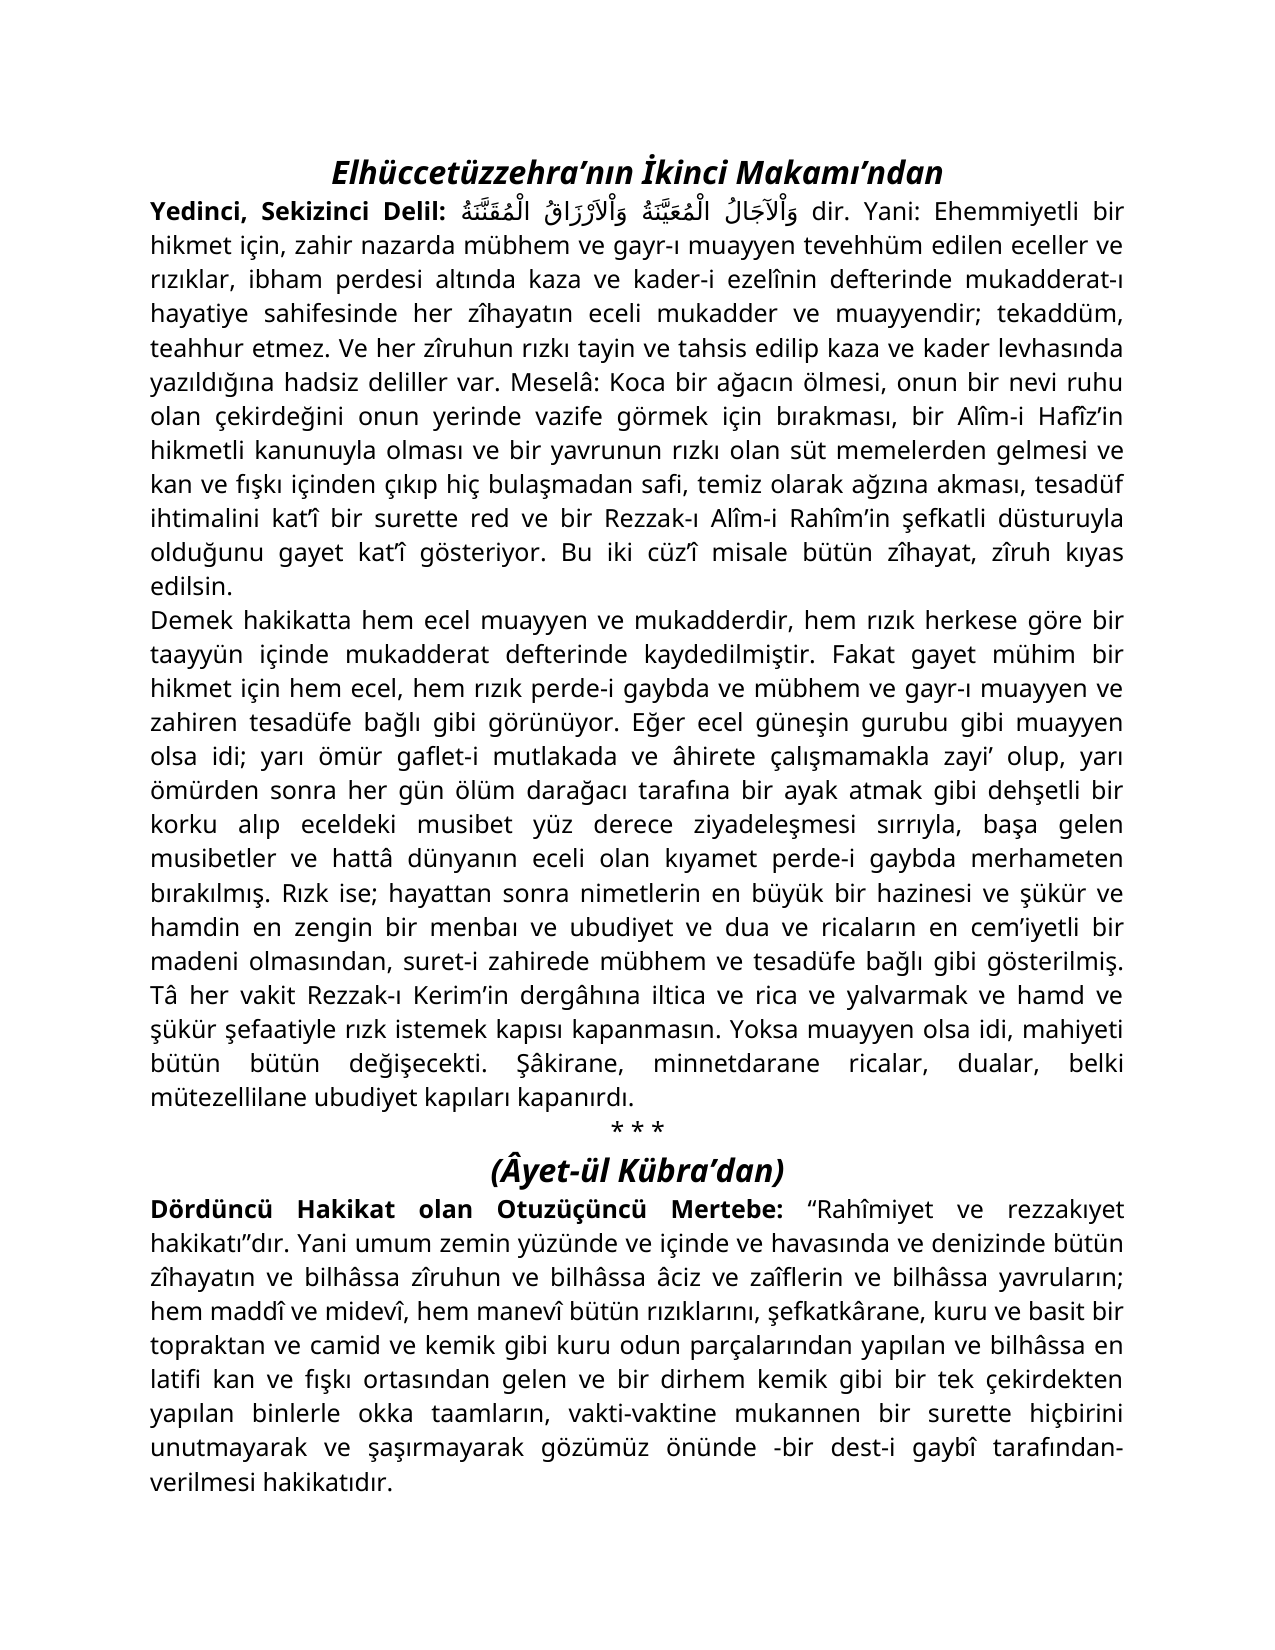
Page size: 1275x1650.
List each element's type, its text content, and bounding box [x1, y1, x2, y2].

text Yedinci, Sekizinci Delil: وَاْلآجَالُ الْمُعَيَّنَةُ وَاْلاَرْزَاقُ الْمُقَنَّنَةُ dir. Yani: Ehemmiyetli bir hikmet için, zahir nazarda mübhem ve gayr-ı muayyen tevehhüm edilen eceller ve rızıklar, ibham perdesi altında kaza ve kader-i ezelînin defterinde mukadderat-ı hayatiye sahifesinde her zîhayatın eceli mukadder ve muayyendir; tekaddüm, teahhur etmez. Ve her zîruhun rızkı tayin ve tahsis edilip kaza ve kader levhasında yazıldığına hadsiz deliller var. Meselâ: Koca bir ağacın ölmesi, onun bir nevi ruhu olan çekirdeğini onun yerinde vazife görmek için bırakması, bir Alîm-i Hafîz’in hikmetli kanunuyla olması ve bir yavrunun rızkı olan süt memelerden gelmesi ve kan ve fışkı içinden çıkıp hiç bulaşmadan safi, temiz olarak ağzına akması, tesadüf ihtimalini kat’î bir surette red ve bir Rezzak-ı Alîm-i Rahîm’in şefkatli düsturuyla olduğunu gayet kat’î gösteriyor. Bu iki cüz’î misale bütün zîhayat, zîruh kıyas edilsin. [150, 194, 1125, 603]
subtitle (Âyet-ül Kübra’dan) [150, 1148, 1125, 1192]
text * * * [150, 1114, 1125, 1148]
text Demek hakikatta hem ecel muayyen ve mukadderdir, hem rızık herkese göre bir taayyün içinde mukadderat defterinde kaydedilmiştir. Fakat gayet mühim bir hikmet için hem ecel, hem rızık perde-i gaybda ve mübhem ve gayr-ı muayyen ve zahiren tesadüfe bağlı gibi görünüyor. Eğer ecel güneşin gurubu gibi muayyen olsa idi; yarı ömür gaflet-i mutlakada ve âhirete çalışmamakla zayi’ olup, yarı ömürden sonra her gün ölüm darağacı tarafına bir ayak atmak gibi dehşetli bir korku alıp eceldeki musibet yüz derece ziyadeleşmesi sırrıyla, başa gelen musibetler ve hattâ dünyanın eceli olan kıyamet perde-i gaybda merhameten bırakılmış. Rızk ise; hayattan sonra nimetlerin en büyük bir hazinesi ve şükür ve hamdin en zengin bir menbaı ve ubudiyet ve dua ve ricaların en cem’iyetli bir madeni olmasından, suret-i zahirede mübhem ve tesadüfe bağlı gibi gösterilmiş. Tâ her vakit Rezzak-ı Kerim’in dergâhına iltica ve rica ve yalvarmak ve hamd ve şükür şefaatiyle rızk istemek kapısı kapanmasın. Yoksa muayyen olsa idi, mahiyeti bütün bütün değişecekti. Şâkirane, minnetdarane ricalar, dualar, belki mütezellilane ubudiyet kapıları kapanırdı. [150, 603, 1125, 1114]
text Dördüncü Hakikat olan Otuzüçüncü Mertebe: “Rahîmiyet ve rezzakıyet hakikatı”dır. Yani umum zemin yüzünde ve içinde ve havasında ve denizinde bütün zîhayatın ve bilhâssa zîruhun ve bilhâssa âciz ve zaîflerin ve bilhâssa yavruların; hem maddî ve midevî, hem manevî bütün rızıklarını, şefkatkârane, kuru ve basit bir topraktan ve camid ve kemik gibi kuru odun parçalarından yapılan ve bilhâssa en latifi kan ve fışkı ortasından gelen ve bir dirhem kemik gibi bir tek çekirdekten yapılan binlerle okka taamların, vakti-vaktine mukannen bir surette hiçbirini unutmayarak ve şaşırmayarak gözümüz önünde -bir dest-i gaybî tarafından- verilmesi hakikatıdır. [150, 1192, 1125, 1498]
subtitle Elhüccetüzzehra’nın İkinci Makamı’ndan [150, 150, 1125, 194]
